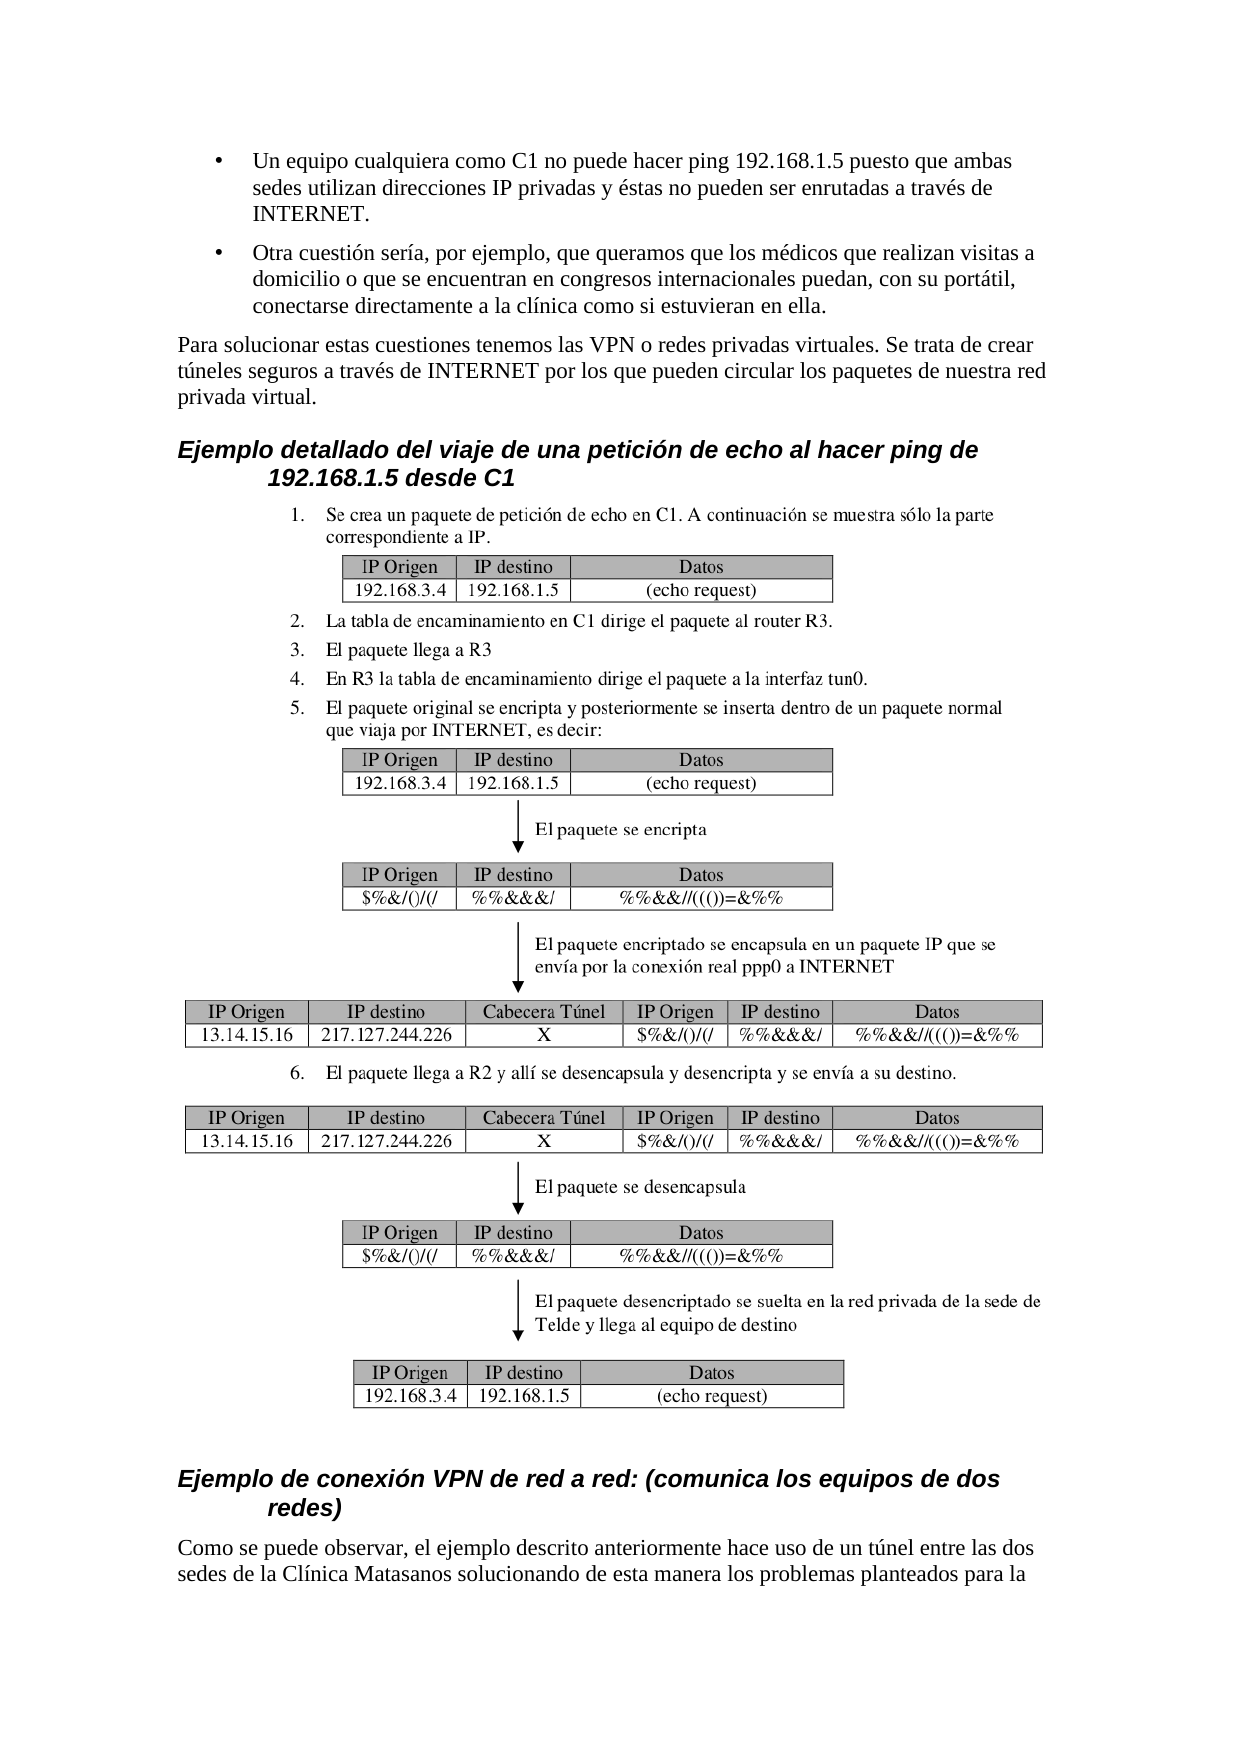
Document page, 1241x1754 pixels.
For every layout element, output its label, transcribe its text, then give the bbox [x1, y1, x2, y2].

list Un equipo cualquiera como C1 no puede hacer ping 192.168.1.5 puesto que ambas sedes utilizan direcciones IP privadas y éstas no pueden ser enrutadas a través de INTERNET. [215, 148, 1063, 227]
list Otra cuestión sería, por ejemplo, que queramos que los médicos que realizan visitas a domicilio o que se encuentran en congresos internacionales puedan, con su portátil, conectarse directamente a la clínica como si estuvieran en ella. [215, 239, 1063, 318]
subtitle Ejemplo de conexión VPN de red a red: (comunica los equipos de dos redes) [177, 1464, 1063, 1522]
picture [177, 504, 1063, 1414]
text Como se puede observar, el ejemplo descrito anteriormente hace uso de un túnel entre las dos sedes de la Clínica Matasanos solucionando de esta manera los problemas planteados para la [177, 1534, 1063, 1587]
subtitle Ejemplo detallado del viaje de una petición de echo al hacer ping de 192.168.1.5 desde C1 [177, 435, 1063, 492]
text Para solucionar estas cuestiones tenemos las VPN o redes privadas virtuales. Se trata de crear túneles seguros a través de INTERNET por los que pueden circular los paquetes de nuestra red privada virtual. [177, 331, 1063, 410]
